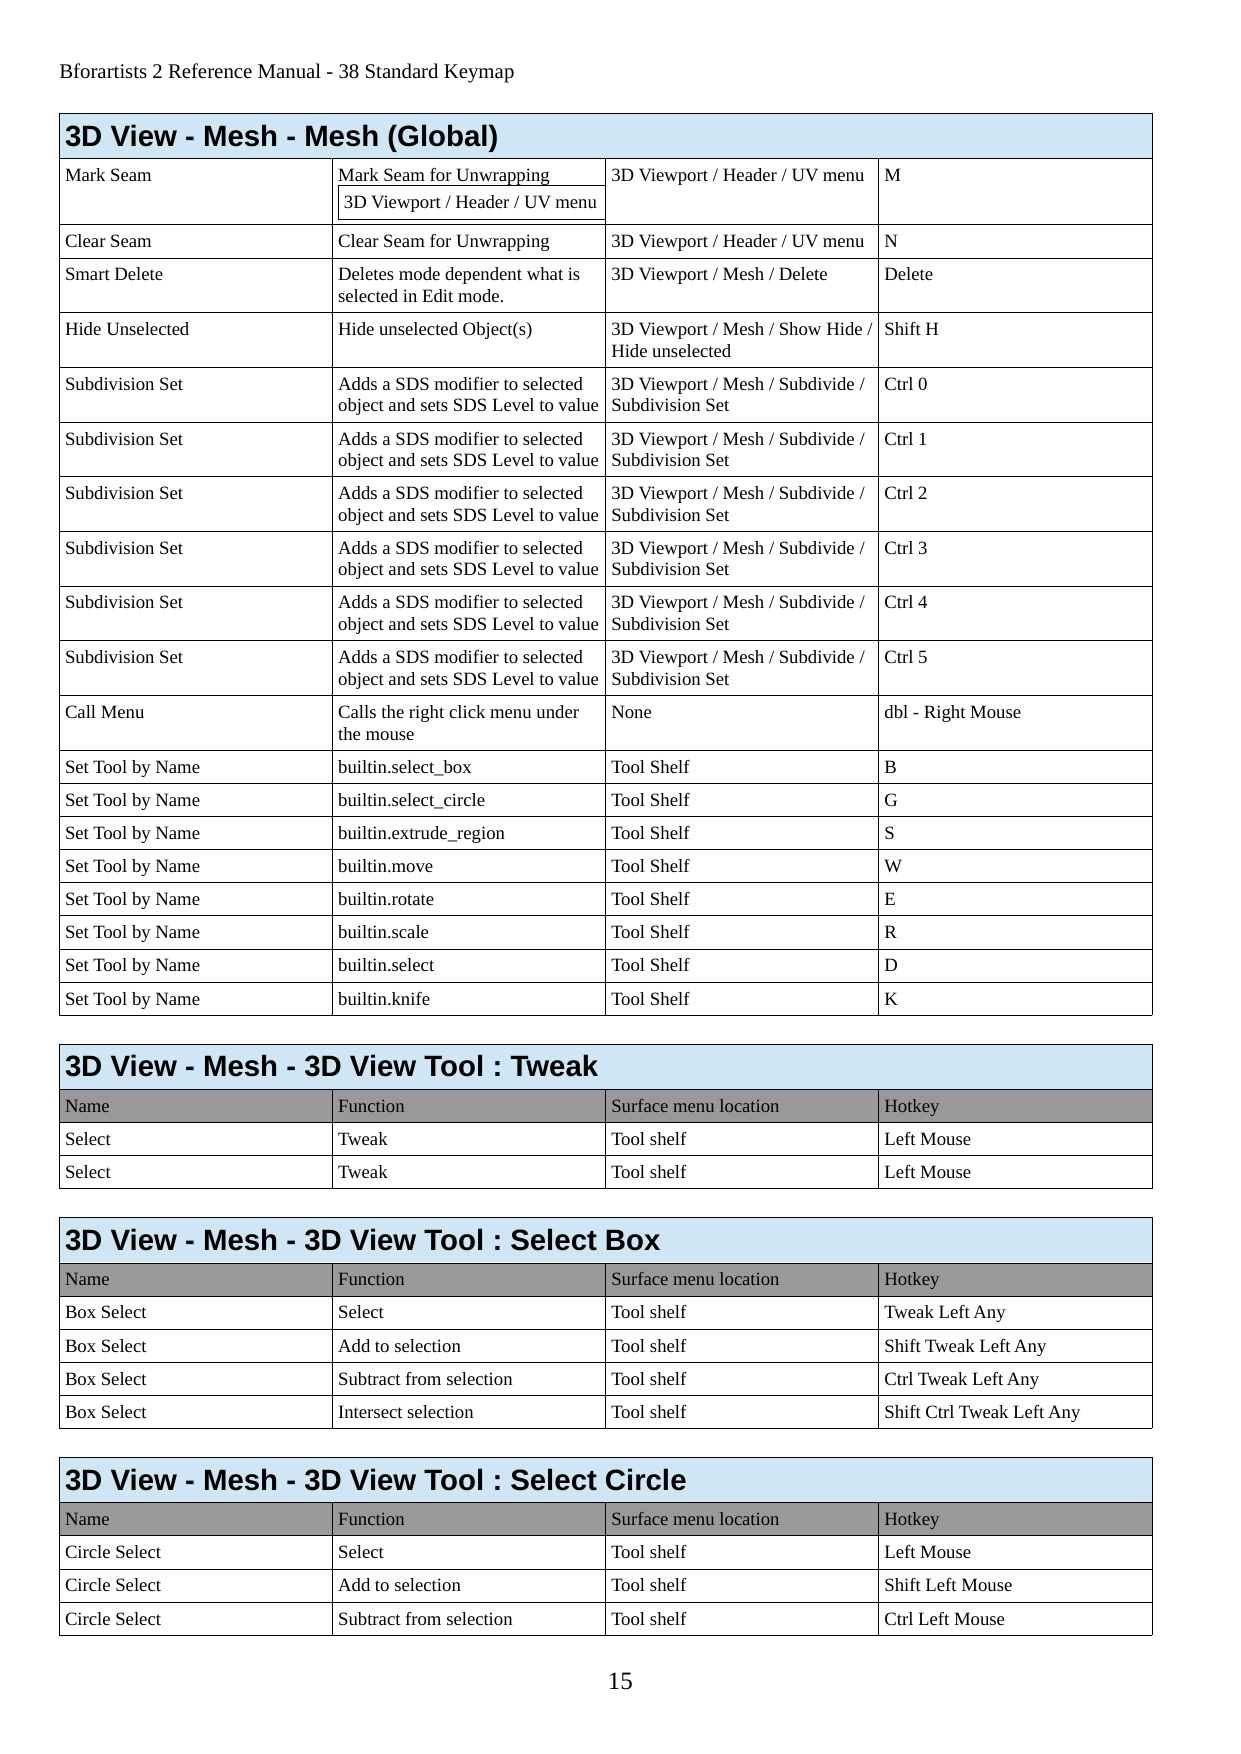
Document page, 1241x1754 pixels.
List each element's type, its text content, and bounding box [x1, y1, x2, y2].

table_cell Tool Shelf [606, 883, 878, 915]
table_cell Set Tool by Name [60, 751, 332, 783]
table_cell Surface menu location [606, 1264, 878, 1296]
table_cell Calls the right click menu under the mouse [333, 696, 605, 750]
table_cell Subdivision Set [60, 477, 332, 531]
table_cell Subdivision Set [60, 423, 332, 476]
table_cell builtin.move [333, 850, 605, 882]
table_cell Set Tool by Name [60, 784, 332, 816]
table_cell Subdivision Set [60, 368, 332, 422]
table_cell Tool Shelf [606, 817, 878, 849]
table_cell builtin.select_box [333, 751, 605, 783]
table_cell Name [60, 1503, 332, 1535]
table_cell Name [60, 1264, 332, 1296]
table_cell Circle Select [60, 1570, 332, 1602]
table_cell Tool Shelf [606, 950, 878, 982]
table_cell 3D Viewport / Header / UV menu [606, 159, 878, 224]
table_header 3D View - Mesh - 3D View Tool : Select Circle [60, 1458, 1152, 1502]
table_cell 3D Viewport / Mesh / Subdivide / Subdivision Set [606, 532, 878, 586]
table_cell Box Select [60, 1297, 332, 1329]
table_cell Function [333, 1264, 605, 1296]
table_cell 3D Viewport / Mesh / Subdivide / Subdivision Set [606, 423, 878, 476]
table_cell Tool shelf [606, 1330, 878, 1362]
table_cell Tool Shelf [606, 784, 878, 816]
table_cell Circle Select [60, 1536, 332, 1568]
table_cell Adds a SDS modifier to selected object and sets SDS Level to value [333, 423, 605, 476]
table_cell Tool Shelf [606, 850, 878, 882]
table_cell Box Select [60, 1330, 332, 1362]
table_cell Tool shelf [606, 1396, 878, 1428]
table_cell B [879, 751, 1152, 783]
table_cell Hotkey [879, 1503, 1152, 1535]
table_cell Name [60, 1090, 332, 1122]
table_cell Left Mouse [879, 1123, 1152, 1155]
table_cell Hide unselected Object(s) [333, 313, 605, 367]
table_cell W [879, 850, 1152, 882]
table_cell Set Tool by Name [60, 983, 332, 1015]
table_cell builtin.select_circle [333, 784, 605, 816]
table_cell Set Tool by Name [60, 817, 332, 849]
table_cell Box Select [60, 1363, 332, 1395]
table_cell Tool Shelf [606, 751, 878, 783]
table_cell Shift H [879, 313, 1152, 367]
table_cell N [879, 225, 1152, 257]
table_cell Clear Seam [60, 225, 332, 257]
table_cell Add to selection [333, 1570, 605, 1602]
table_cell Clear Seam for Unwrapping [333, 225, 605, 257]
table_cell Adds a SDS modifier to selected object and sets SDS Level to value [333, 368, 605, 422]
table_cell Mark Seam for Unwrapping [333, 159, 605, 224]
table_cell Deletes mode dependent what is selected in Edit mode. [333, 259, 605, 312]
table_cell G [879, 784, 1152, 816]
table_cell Function [333, 1503, 605, 1535]
table_header 3D Viewport / Header / UV menu [339, 186, 605, 218]
table_cell Tool shelf [606, 1536, 878, 1568]
table_cell Tool shelf [606, 1156, 878, 1188]
table_cell 3D Viewport / Mesh / Delete [606, 259, 878, 312]
table_cell E [879, 883, 1152, 915]
table_cell dbl - Right Mouse [879, 696, 1152, 750]
table_cell Tool shelf [606, 1123, 878, 1155]
table_cell Ctrl 4 [879, 587, 1152, 640]
table_cell Tool shelf [606, 1363, 878, 1395]
table_cell Set Tool by Name [60, 850, 332, 882]
table_cell Ctrl Left Mouse [879, 1603, 1152, 1635]
table_cell Select [60, 1123, 332, 1155]
table_cell Adds a SDS modifier to selected object and sets SDS Level to value [333, 587, 605, 640]
table_cell Tweak [333, 1156, 605, 1188]
table_cell 3D Viewport / Mesh / Subdivide / Subdivision Set [606, 587, 878, 640]
table_cell Subtract from selection [333, 1603, 605, 1635]
table_cell Add to selection [333, 1330, 605, 1362]
table_cell Tool shelf [606, 1603, 878, 1635]
table_cell None [606, 696, 878, 750]
table_cell Ctrl 5 [879, 641, 1152, 695]
table_cell Set Tool by Name [60, 916, 332, 948]
table_header 3D View - Mesh - 3D View Tool : Select Box [60, 1218, 1152, 1262]
table_cell Ctrl Tweak Left Any [879, 1363, 1152, 1395]
table_cell 3D Viewport / Mesh / Show Hide / Hide unselected [606, 313, 878, 367]
table_cell Select [333, 1536, 605, 1568]
table_cell Call Menu [60, 696, 332, 750]
table_cell builtin.knife [333, 983, 605, 1015]
table_cell Surface menu location [606, 1503, 878, 1535]
table_cell builtin.scale [333, 916, 605, 948]
table_cell 3D Viewport / Header / UV menu [606, 225, 878, 257]
table_cell Select [60, 1156, 332, 1188]
table_header 3D View - Mesh - Mesh (Global) [60, 114, 1152, 158]
table_cell Hotkey [879, 1090, 1152, 1122]
table_cell R [879, 916, 1152, 948]
table_cell Left Mouse [879, 1156, 1152, 1188]
table_cell Subdivision Set [60, 641, 332, 695]
table_cell Ctrl 3 [879, 532, 1152, 586]
table_cell Subtract from selection [333, 1363, 605, 1395]
table_cell Subdivision Set [60, 532, 332, 586]
table_cell 3D Viewport / Mesh / Subdivide / Subdivision Set [606, 641, 878, 695]
table_cell Ctrl 1 [879, 423, 1152, 476]
table_cell Ctrl 0 [879, 368, 1152, 422]
table_cell Adds a SDS modifier to selected object and sets SDS Level to value [333, 477, 605, 531]
table_cell Adds a SDS modifier to selected object and sets SDS Level to value [333, 641, 605, 695]
table_cell Left Mouse [879, 1536, 1152, 1568]
table_cell Hide Unselected [60, 313, 332, 367]
table_cell builtin.select [333, 950, 605, 982]
table_cell Tweak Left Any [879, 1297, 1152, 1329]
table_cell Circle Select [60, 1603, 332, 1635]
table_cell Smart Delete [60, 259, 332, 312]
table_cell Tweak [333, 1123, 605, 1155]
table_cell Tool Shelf [606, 983, 878, 1015]
table_cell 3D Viewport / Mesh / Subdivide / Subdivision Set [606, 477, 878, 531]
table_header 3D View - Mesh - 3D View Tool : Tweak [60, 1045, 1152, 1089]
table_cell S [879, 817, 1152, 849]
table_cell Shift Tweak Left Any [879, 1330, 1152, 1362]
table_cell Select [333, 1297, 605, 1329]
table_cell Delete [879, 259, 1152, 312]
table_cell Intersect selection [333, 1396, 605, 1428]
table_cell Set Tool by Name [60, 950, 332, 982]
table_cell Surface menu location [606, 1090, 878, 1122]
table_cell Box Select [60, 1396, 332, 1428]
table_cell Function [333, 1090, 605, 1122]
table_cell M [879, 159, 1152, 224]
table_cell 3D Viewport / Mesh / Subdivide / Subdivision Set [606, 368, 878, 422]
table_cell builtin.rotate [333, 883, 605, 915]
table_cell Hotkey [879, 1264, 1152, 1296]
table_cell Mark Seam [60, 159, 332, 224]
table_cell Subdivision Set [60, 587, 332, 640]
table_cell Adds a SDS modifier to selected object and sets SDS Level to value [333, 532, 605, 586]
table_cell Tool shelf [606, 1570, 878, 1602]
table_cell Ctrl 2 [879, 477, 1152, 531]
table_cell Set Tool by Name [60, 883, 332, 915]
table_cell builtin.extrude_region [333, 817, 605, 849]
table_cell Shift Left Mouse [879, 1570, 1152, 1602]
table_cell K [879, 983, 1152, 1015]
table_cell Tool Shelf [606, 916, 878, 948]
table_cell Shift Ctrl Tweak Left Any [879, 1396, 1152, 1428]
table_cell D [879, 950, 1152, 982]
table_cell Tool shelf [606, 1297, 878, 1329]
